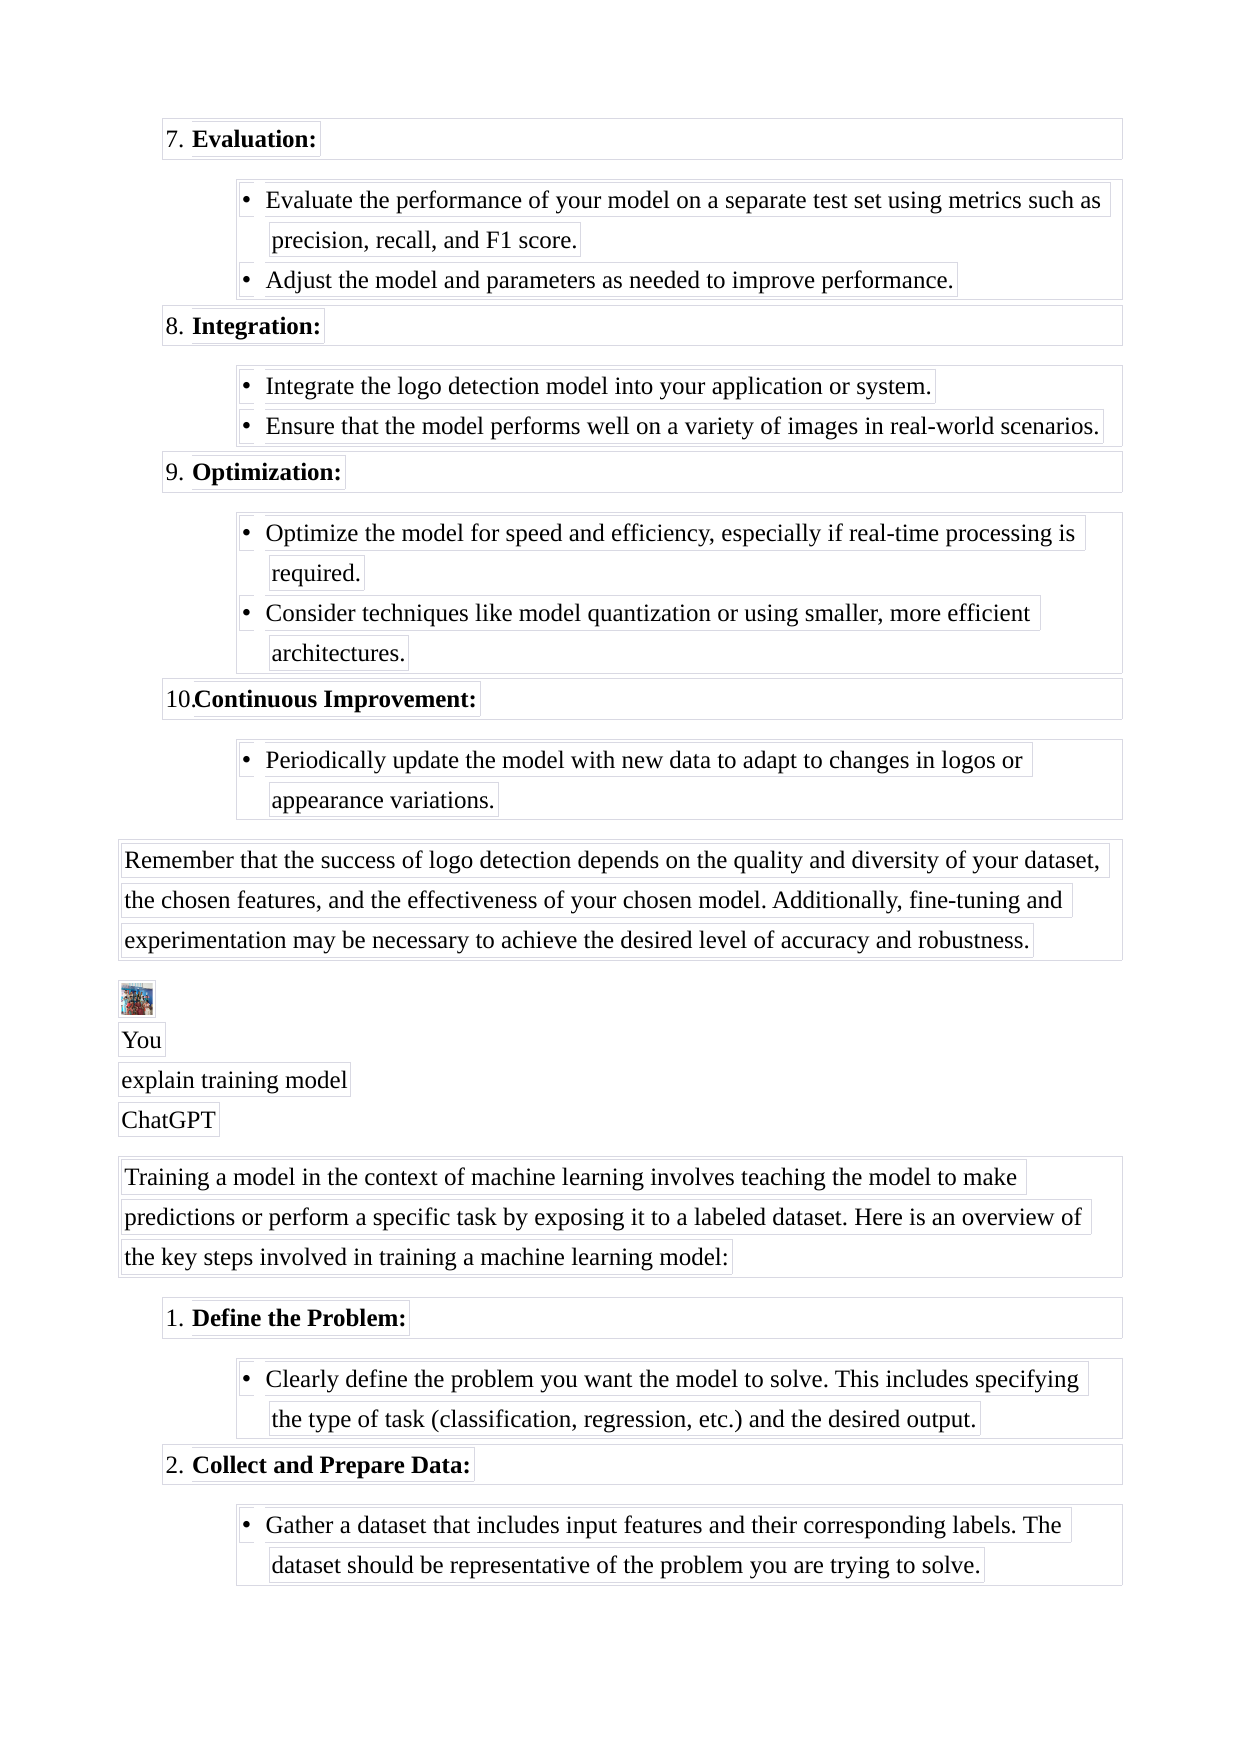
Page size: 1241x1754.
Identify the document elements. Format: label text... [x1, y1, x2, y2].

list Clearly define the problem you want the model to solve. This includes specifying the type of task (classification, regression, etc.) and the desired output. [237, 1359, 1122, 1438]
text ChatGPT [119, 1103, 219, 1136]
list Continuous Improvement: [163, 679, 1122, 719]
text explain training model [119, 1063, 350, 1096]
list Integration: [163, 306, 1122, 345]
text [220, 1102, 1122, 1137]
list Periodically update the model with new data to adapt to changes in logos or appearance variations. [237, 740, 1122, 819]
list Define the Problem: [163, 1298, 1122, 1338]
list Evaluate the performance of your model on a separate test set using metrics such as precision, recall, and F1 score. [237, 180, 1122, 257]
text You [119, 1023, 165, 1056]
list Adjust the model and parameters as needed to improve performance. [237, 259, 1122, 299]
list Collect and Prepare Data: [163, 1445, 1122, 1484]
text [351, 1062, 1122, 1097]
list Optimize the model for speed and efficiency, especially if real-time processing is required. [237, 513, 1122, 590]
text [166, 1022, 1122, 1057]
list Integrate the logo detection model into your application or system. [237, 366, 1122, 403]
list Consider techniques like model quantization or using smaller, more efficient architectures. [237, 592, 1122, 673]
list Gather a dataset that includes input features and their corresponding labels. The dataset should be representative of the problem you are trying to solve. [237, 1505, 1122, 1585]
picture [121, 983, 153, 1015]
list Optimization: [163, 452, 1122, 492]
list Ensure that the model performs well on a variety of images in real-world scenarios. [237, 405, 1122, 446]
text Remember that the success of logo detection depends on the quality and diversity of your dataset, the chosen features, and the effectiveness of your chosen model. Additionally, fine-tuning and experimentation may be necessary to achieve the desired level of accuracy and robustness. [119, 840, 1122, 960]
list Evaluation: [163, 119, 1122, 159]
text Training a model in the context of machine learning involves teaching the model to make predictions or perform a specific task by exposing it to a labeled dataset. Here is an overview of the key steps involved in training a machine learning model: [119, 1157, 1122, 1277]
